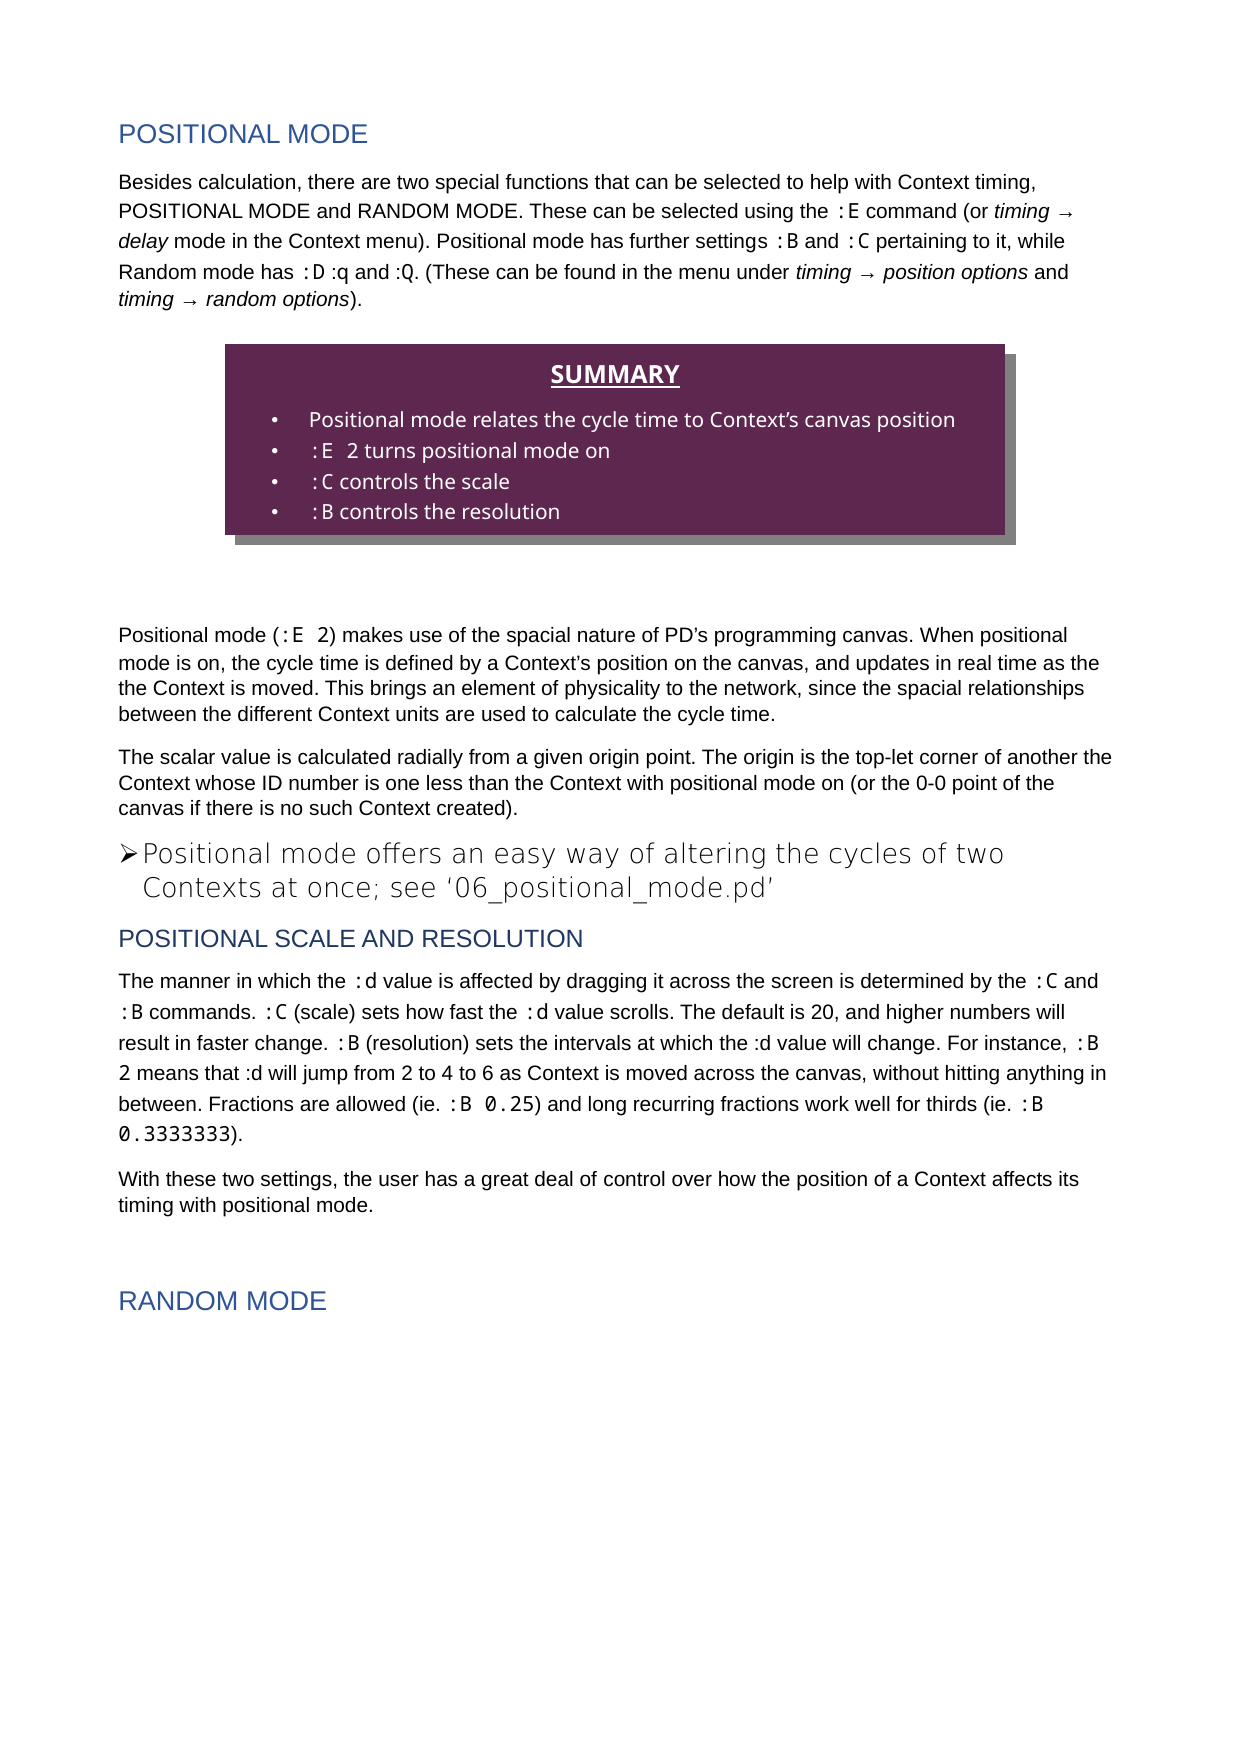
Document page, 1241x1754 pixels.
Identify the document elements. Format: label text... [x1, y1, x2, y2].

subtitle RANDOM MODE [118, 1284, 1122, 1316]
text With these two settings, the user has a great deal of control over how the position of a Context affects its timing with positional mode. [118, 1167, 1122, 1217]
list :B controls the resolution [271, 497, 996, 526]
subtitle POSITIONAL SCALE AND RESOLUTION [118, 923, 1122, 952]
text Besides calculation, there are two special functions that can be selected to help with Context timing, POSITIONAL MODE and RANDOM MODE. These can be selected using the :E command (or timing → delay mode in the Context menu). Positional mode has further settings :B and :C pertaining to it, while Random mode has :D :q and :Q. (These can be found in the menu under timing → position options and timing → random options). [118, 169, 1122, 311]
text The scalar value is calculated radially from a given origin point. The origin is the top-let corner of another the Context whose ID number is one less than the Context with positional mode on (or the 0-0 point of the canvas if there is no such Context created). [118, 744, 1122, 820]
subtitle SUMMARY [234, 357, 996, 391]
subtitle POSITIONAL MODE [118, 118, 1122, 149]
list Positional mode offers an easy way of altering the cycles of two Contexts at once; see ‘06_positional_mode.pd’ [118, 839, 1122, 904]
text Positional mode (:E 2) makes use of the spacial nature of PD’s programming canvas. When positional mode is on, the cycle time is defined by a Context’s position on the canvas, and updates in real time as the the Context is moved. This brings an element of physicality to the network, since the spacial relationships between the different Context units are used to calculate the cycle time. [118, 620, 1122, 726]
list :C controls the scale [271, 467, 996, 495]
list :E 2 turns positional mode on [271, 436, 996, 464]
list Positional mode relates the cycle time to Context’s canvas position [271, 406, 996, 434]
text The manner in which the :d value is affected by dragging it across the screen is determined by the :C and :B commands. :C (scale) sets how fast the :d value scrolls. The default is 20, and higher numbers will result in faster change. :B (resolution) sets the intervals at which the :d value will change. For instance, :B 2 means that :d will jump from 2 to 4 to 6 as Context is moved across the canvas, without hitting anything in between. Fractions are allowed (ie. :B 0.25) and long recurring fractions work well for thirds (ie. :B 0.3333333). [118, 966, 1122, 1148]
